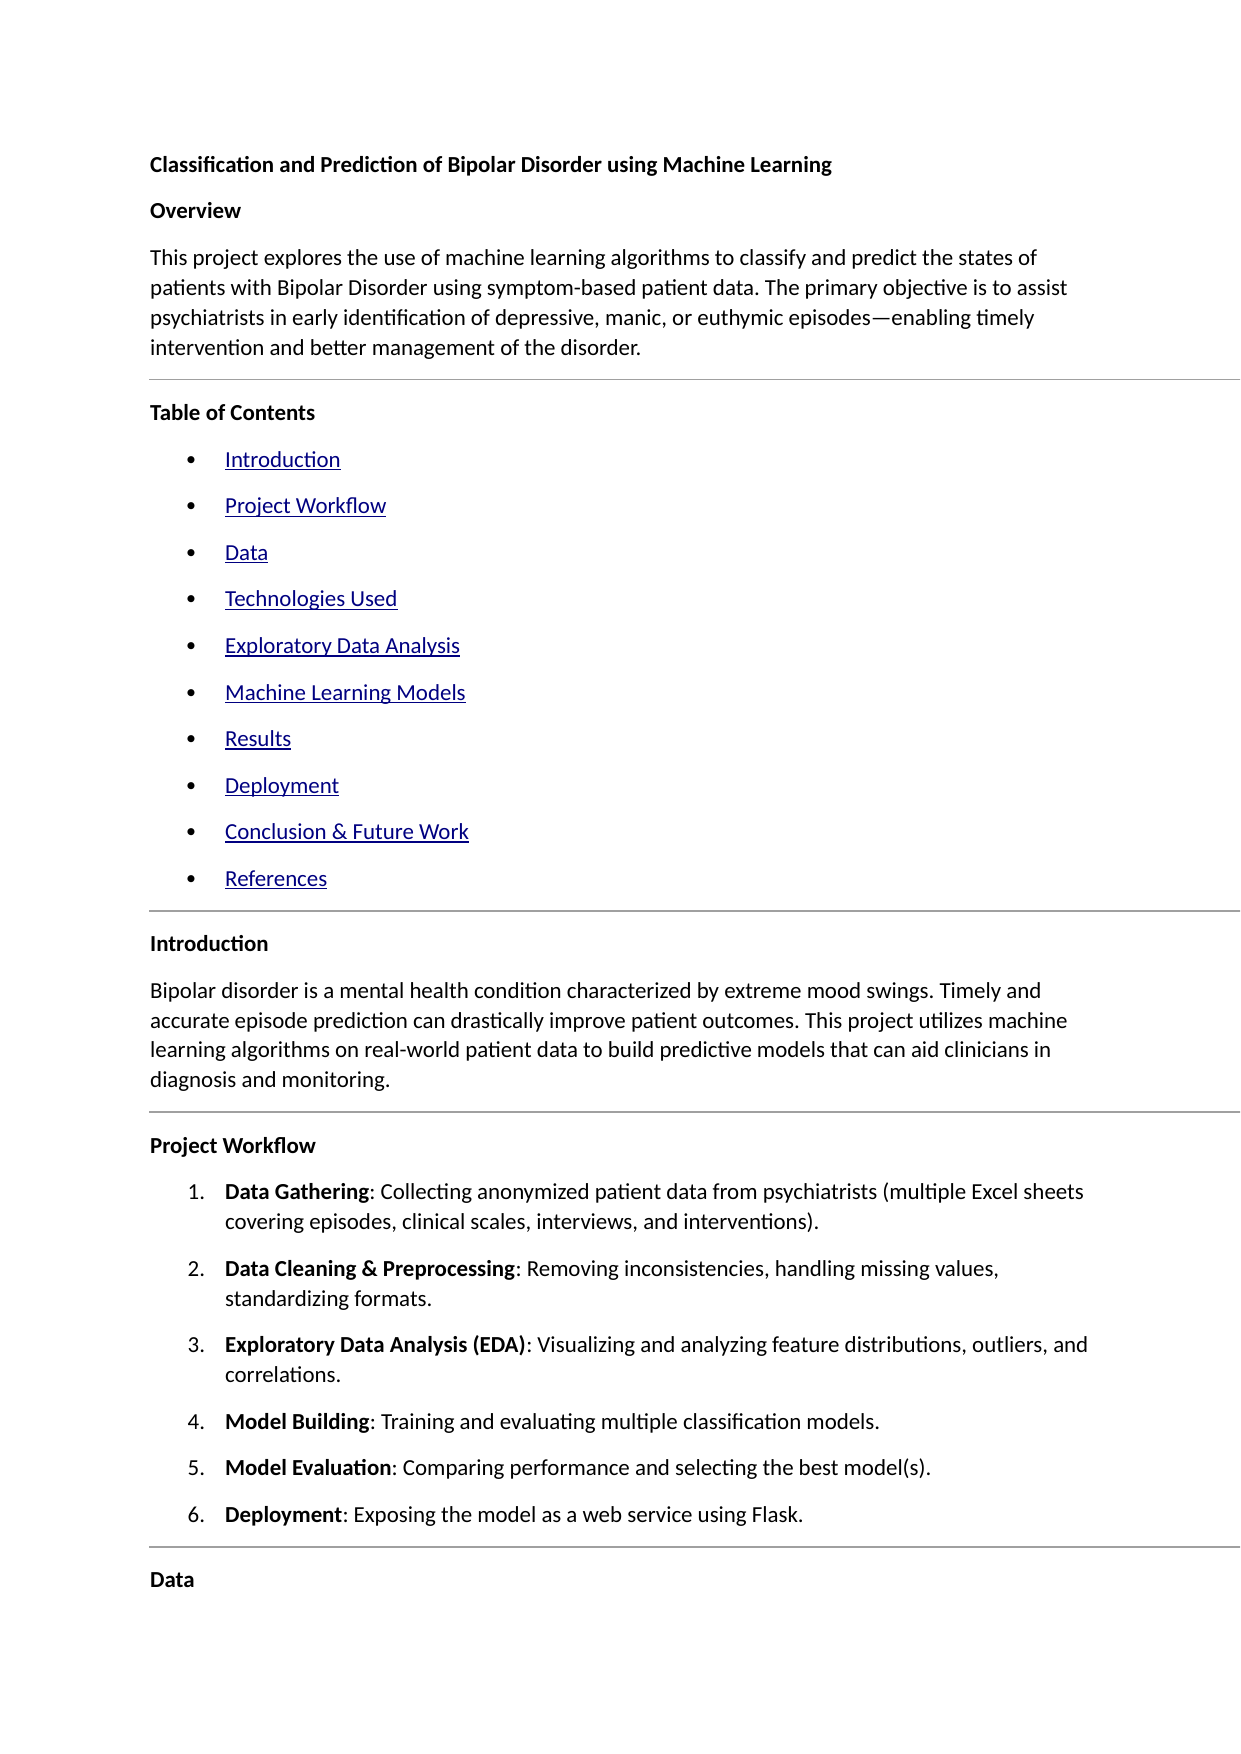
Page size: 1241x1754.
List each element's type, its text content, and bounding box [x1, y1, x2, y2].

text Table of Contents [150, 398, 1090, 426]
text Overview [150, 197, 1090, 224]
text Introduction [150, 929, 1090, 957]
text Classification and Prediction of Bipolar Disorder using Machine Learning [150, 150, 1090, 178]
list Data Cleaning & Preprocessing: Removing inconsistencies, handling missing values, standardizing formats. [187, 1254, 1090, 1312]
list References [187, 864, 1090, 892]
list Deployment [187, 771, 1090, 799]
list Results [187, 724, 1090, 752]
list Model Evaluation: Comparing performance and selecting the best model(s). [187, 1453, 1090, 1481]
list Introduction [187, 445, 1090, 473]
list Exploratory Data Analysis [187, 631, 1090, 659]
list Model Building: Training and evaluating multiple classification models. [187, 1407, 1090, 1435]
text Project Workflow [150, 1131, 1090, 1159]
list Deployment: Exposing the model as a web service using Flask. [187, 1500, 1090, 1528]
list Data [187, 538, 1090, 566]
list Conclusion & Future Work [187, 817, 1090, 845]
list Technologies Used [187, 584, 1090, 612]
text Data [150, 1565, 1090, 1593]
list Data Gathering: Collecting anonymized patient data from psychiatrists (multiple Excel sheets covering episodes, clinical scales, interviews, and interventions). [187, 1177, 1090, 1235]
list Exploratory Data Analysis (EDA): Visualizing and analyzing feature distributions, outliers, and correlations. [187, 1330, 1090, 1388]
list Machine Learning Models [187, 678, 1090, 706]
text This project explores the use of machine learning algorithms to classify and predict the states of patients with Bipolar Disorder using symptom-based patient data. The primary objective is to assist psychiatrists in early identification of depressive, manic, or euthymic episodes—enabling timely intervention and better management of the disorder. [150, 243, 1090, 361]
list Project Workflow [187, 491, 1090, 519]
text Bipolar disorder is a mental health condition characterized by extreme mood swings. Timely and accurate episode prediction can drastically improve patient outcomes. This project utilizes machine learning algorithms on real-world patient data to build predictive models that can aid clinicians in diagnosis and monitoring. [150, 976, 1090, 1093]
